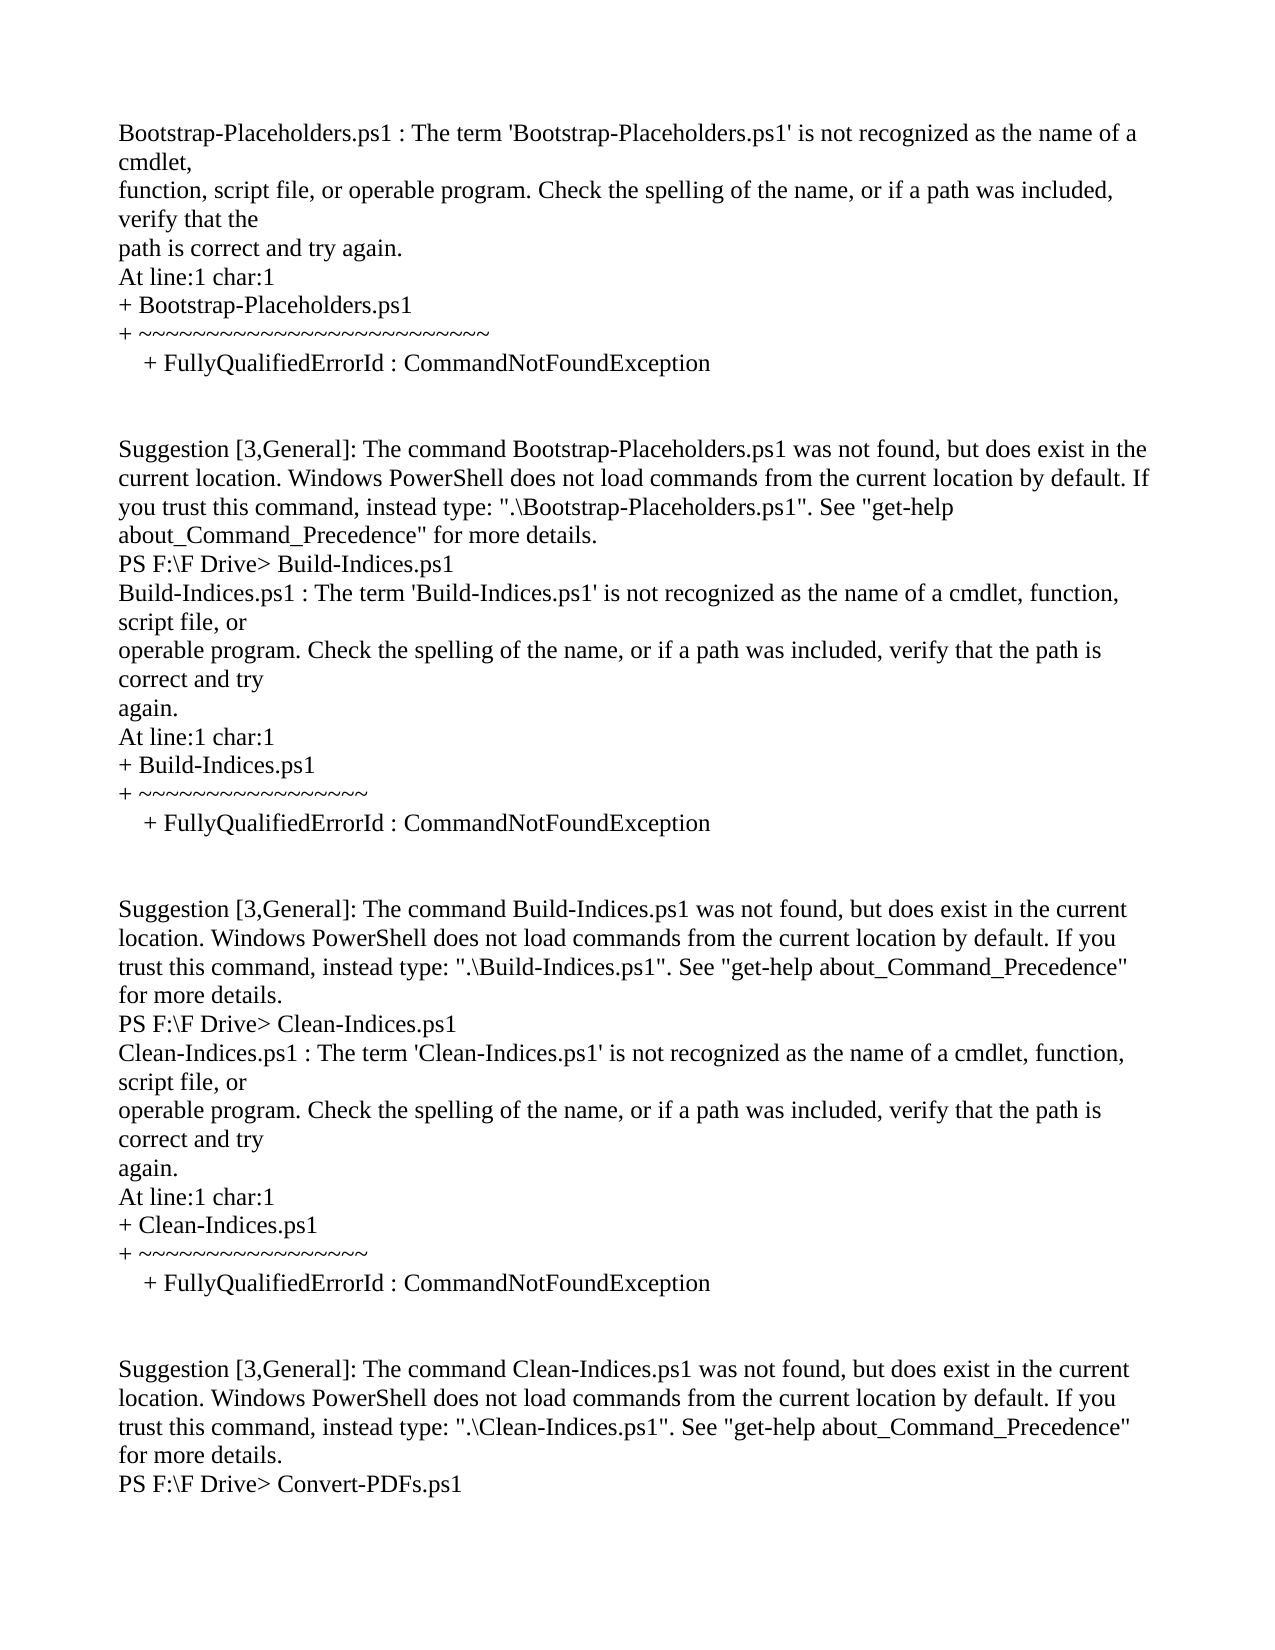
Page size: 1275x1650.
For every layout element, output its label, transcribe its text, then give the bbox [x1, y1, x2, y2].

text operable program. Check the spelling of the name, or if a path was included, verify that the path is correct and try [118, 1096, 1157, 1153]
text + FullyQualifiedErrorId : CommandNotFoundException [118, 1268, 1157, 1297]
text + ~~~~~~~~~~~~~~~~~ [118, 1239, 1157, 1268]
text again. [118, 1153, 1157, 1182]
text PS F:\F Drive> Convert-PDFs.ps1 [118, 1469, 1157, 1498]
text Build-Indices.ps1 : The term 'Build-Indices.ps1' is not recognized as the name of a cmdlet, function, script file, or [118, 578, 1157, 636]
text Suggestion [3,General]: The command Build-Indices.ps1 was not found, but does exist in the current location. Windows PowerShell does not load commands from the current location by default. If you trust this command, instead type: ".\Build-Indices.ps1". See "get-help about_Command_Precedence" for more details. [118, 894, 1157, 1009]
text Suggestion [3,General]: The command Clean-Indices.ps1 was not found, but does exist in the current location. Windows PowerShell does not load commands from the current location by default. If you trust this command, instead type: ".\Clean-Indices.ps1". See "get-help about_Command_Precedence" for more details. [118, 1354, 1157, 1469]
text + FullyQualifiedErrorId : CommandNotFoundException [118, 348, 1157, 377]
text PS F:\F Drive> Clean-Indices.ps1 [118, 1009, 1157, 1038]
text + Clean-Indices.ps1 [118, 1211, 1157, 1239]
text + ~~~~~~~~~~~~~~~~~~~~~~~~~~ [118, 319, 1157, 348]
text Bootstrap-Placeholders.ps1 : The term 'Bootstrap-Placeholders.ps1' is not recognized as the name of a cmdlet, [118, 118, 1157, 176]
text + ~~~~~~~~~~~~~~~~~ [118, 779, 1157, 808]
text At line:1 char:1 [118, 1182, 1157, 1211]
text PS F:\F Drive> Build-Indices.ps1 [118, 549, 1157, 578]
text again. [118, 693, 1157, 722]
text + Bootstrap-Placeholders.ps1 [118, 291, 1157, 319]
text operable program. Check the spelling of the name, or if a path was included, verify that the path is correct and try [118, 636, 1157, 693]
text Suggestion [3,General]: The command Bootstrap-Placeholders.ps1 was not found, but does exist in the current location. Windows PowerShell does not load commands from the current location by default. If you trust this command, instead type: ".\Bootstrap-Placeholders.ps1". See "get-help about_Command_Precedence" for more details. [118, 434, 1157, 549]
text At line:1 char:1 [118, 262, 1157, 291]
text path is correct and try again. [118, 233, 1157, 262]
text + FullyQualifiedErrorId : CommandNotFoundException [118, 808, 1157, 837]
text function, script file, or operable program. Check the spelling of the name, or if a path was included, verify that the [118, 176, 1157, 233]
text Clean-Indices.ps1 : The term 'Clean-Indices.ps1' is not recognized as the name of a cmdlet, function, script file, or [118, 1038, 1157, 1096]
text At line:1 char:1 [118, 722, 1157, 751]
text + Build-Indices.ps1 [118, 751, 1157, 779]
